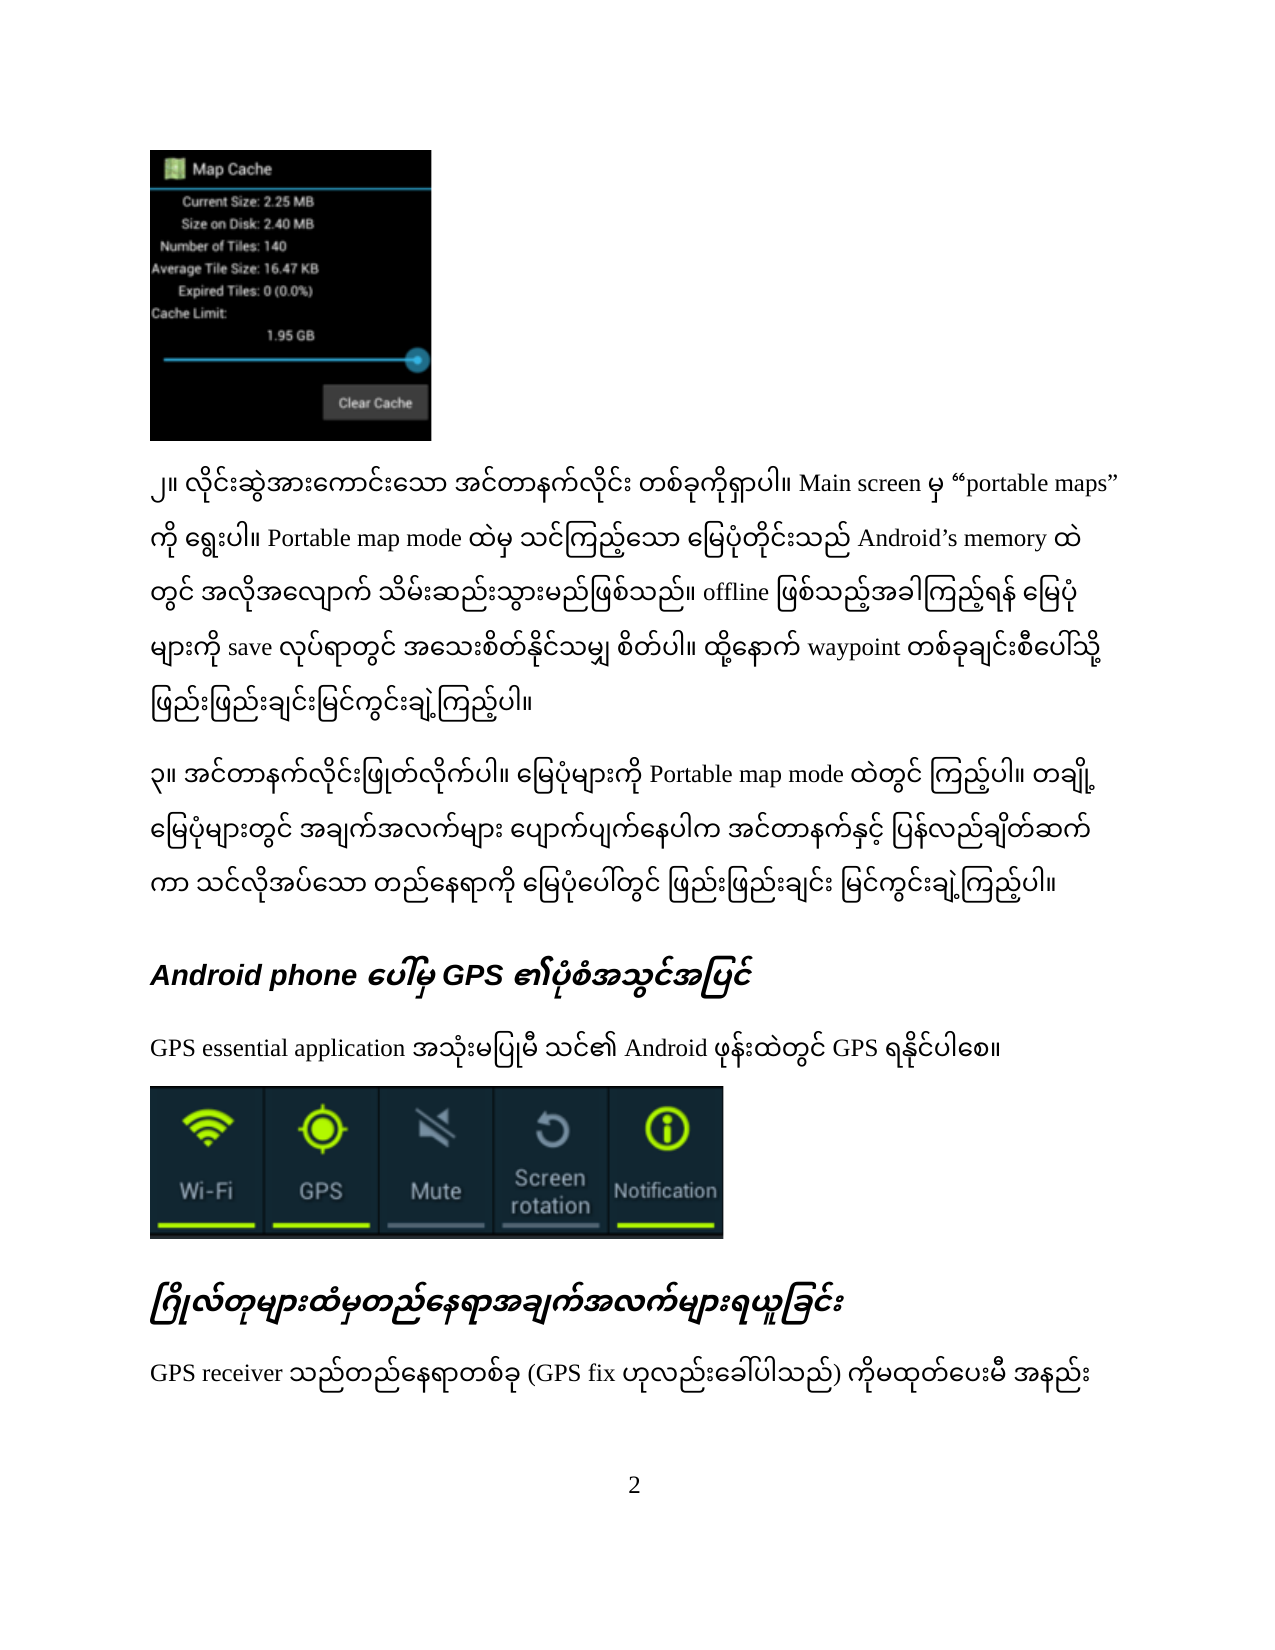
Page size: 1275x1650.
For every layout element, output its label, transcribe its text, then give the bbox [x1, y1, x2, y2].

text GPS essential application အသုံးမပြုမီ သင်၏ Android ဖုန်းထဲတွင် GPS ရနိုင်ပါစေ။ [150, 1023, 1125, 1078]
picture [150, 1086, 724, 1239]
subtitle ဂြိုလ်တုများထံမှတည်နေရာအချက်အလက်များရယူခြင်း [150, 1272, 1125, 1336]
text ၃။ အင်တာနက်လိုင်းဖြုတ်လိုက်ပါ။ မြေပုံများကို Portable map mode ထဲတွင် ကြည့်ပါ။ တချို့ မြေပုံများတွင် အချက်အလက်များ ပျောက်ပျက်နေပါက အင်တာနက်နှင့် ပြန်လည်ချိတ်ဆက်ကာ သင်လိုအပ်သော တည်နေရာကို မြေပုံပေါ်တွင် ဖြည်းဖြည်းချင်း မြင်ကွင်းချဲ့ကြည့်ပါ။ [150, 749, 1125, 913]
text ၂။ လိုင်းဆွဲအားကောင်းသော အင်တာနက်လိုင်း တစ်ခုကိုရှာပါ။ Main screen မှ “portable maps” ကို ရွေးပါ။ Portable map mode ထဲမှ သင်ကြည့်သော မြေပုံတိုင်းသည် Android’s memory ထဲတွင် အလိုအလျောက် သိမ်းဆည်းသွားမည်ဖြစ်သည်။ offline ဖြစ်သည့်အခါကြည့်ရန် မြေပုံ များကို save လုပ်ရာတွင် အသေးစိတ်နိုင်သမျှ စိတ်ပါ။ ထို့နောက် waypoint တစ်ခုချင်းစီပေါ်သို့ ဖြည်းဖြည်းချင်းမြင်ကွင်းချဲ့ကြည့်ပါ။ [150, 458, 1125, 731]
text GPS receiver သည်တည်နေရာတစ်ခု (GPS fix ဟုလည်းခေါ်ပါသည်) ကိုမထုတ်ပေးမီ အနည်း [150, 1349, 1125, 1403]
picture [150, 150, 432, 441]
subtitle Android phone ပေါ်မှ GPS ၏ပုံစံအသွင်အပြင် [150, 947, 1125, 1011]
